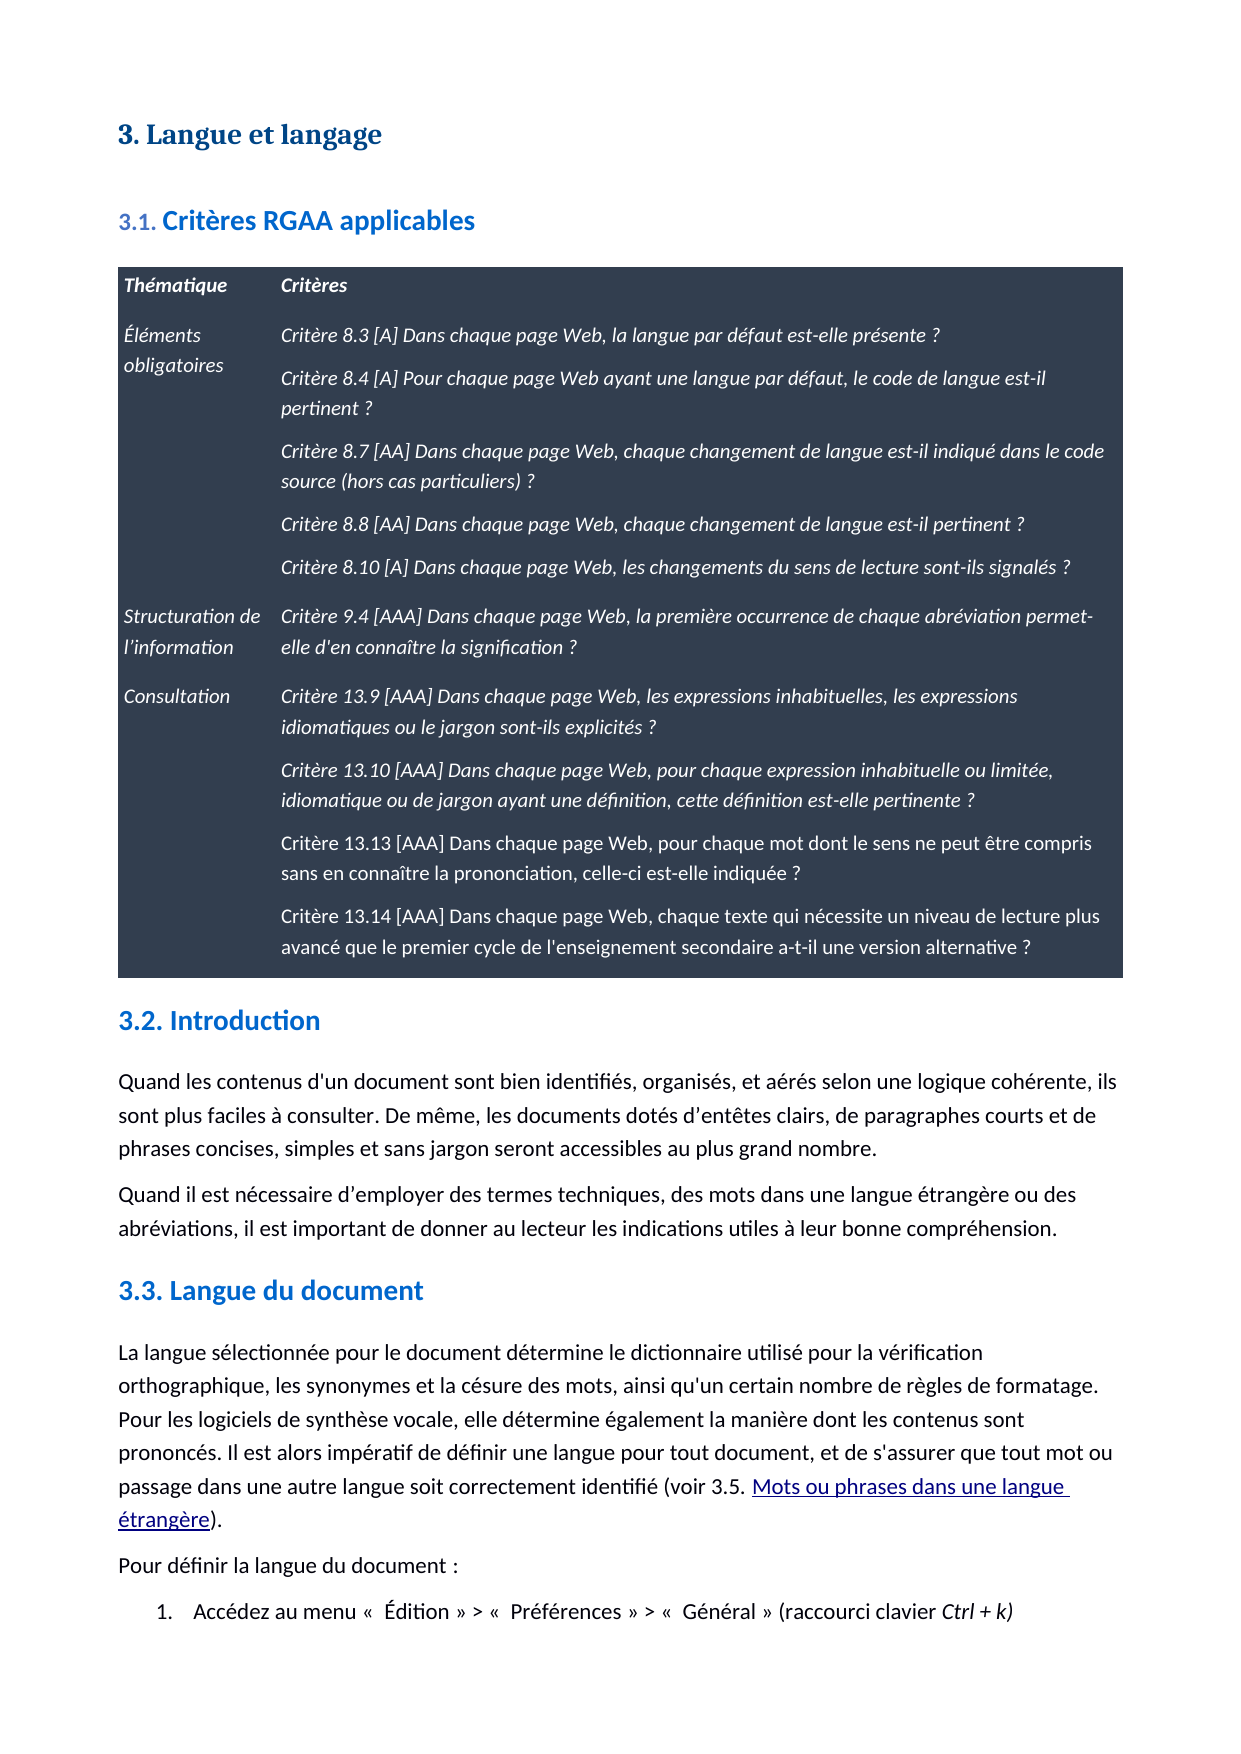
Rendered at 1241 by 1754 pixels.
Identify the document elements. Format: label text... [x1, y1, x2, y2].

list Accédez au menu « Édition » > « Préférences » > « Général » (raccourci clavier Ctrl + k) [156, 1597, 1122, 1625]
table_cell Structuration de l’information [118, 598, 275, 678]
text Pour définir la langue du document : [118, 1551, 1122, 1579]
text Quand il est nécessaire d’employer des termes techniques, des mots dans une langue étrangère ou des abréviations, il est important de donner au lecteur les indications utiles à leur bonne compréhension. [118, 1181, 1122, 1242]
subtitle 3.1. Critères RGAA applicables [118, 202, 1122, 237]
subtitle 3.3. Langue du document [118, 1272, 1122, 1308]
table_cell Consultation [118, 678, 275, 978]
table_header Critères [275, 267, 1123, 316]
table_header Thématique [118, 267, 275, 316]
table_cell Critère 13.9 [AAA] Dans chaque page Web, les expressions inhabituelles, les expressions idiomatiques ou le jargon sont-ils explicités ? Critère 13.10 [AAA] Dans chaque page Web, pour chaque expression inhabituelle ou limitée, idiomatique ou de jargon ayant une définition, cette définition est-elle pertinente ? Critère 13.13 [AAA] Dans chaque page Web, pour chaque mot dont le sens ne peut être compris sans en connaître la prononciation, celle-ci est-elle indiquée ? Critère 13.14 [AAA] Dans chaque page Web, chaque texte qui nécessite un niveau de lecture plus avancé que le premier cycle de l'enseignement secondaire a-t-il une version alternative ? [275, 678, 1123, 978]
text La langue sélectionnée pour le document détermine le dictionnaire utilisé pour la vérification orthographique, les synonymes et la césure des mots, ainsi qu'un certain nombre de règles de formatage. Pour les logiciels de synthèse vocale, elle détermine également la manière dont les contenus sont prononcés. Il est alors impératif de définir une langue pour tout document, et de s'assurer que tout mot ou passage dans une autre langue soit correctement identifié (voir 3.5. Mots ou phrases dans une langue étrangère). [118, 1338, 1122, 1533]
table_cell Critère 9.4 [AAA] Dans chaque page Web, la première occurrence de chaque abréviation permet-elle d'en connaître la signification ? [275, 598, 1123, 678]
subtitle 3. Langue et langage [118, 118, 1122, 152]
text Quand les contenus d'un document sont bien identifiés, organisés, et aérés selon une logique cohérente, ils sont plus faciles à consulter. De même, les documents dotés d’entêtes clairs, de paragraphes courts et de phrases concises, simples et sans jargon seront accessibles au plus grand nombre. [118, 1067, 1122, 1163]
table_cell Éléments obligatoires [118, 316, 275, 598]
subtitle 3.2. Introduction [118, 1002, 1122, 1038]
table_cell Critère 8.3 [A] Dans chaque page Web, la langue par défaut est-elle présente ? Critère 8.4 [A] Pour chaque page Web ayant une langue par défaut, le code de langue est-il pertinent ? Critère 8.7 [AA] Dans chaque page Web, chaque changement de langue est-il indiqué dans le code source (hors cas particuliers) ? Critère 8.8 [AA] Dans chaque page Web, chaque changement de langue est-il pertinent ? Critère 8.10 [A] Dans chaque page Web, les changements du sens de lecture sont-ils signalés ? [275, 316, 1123, 598]
